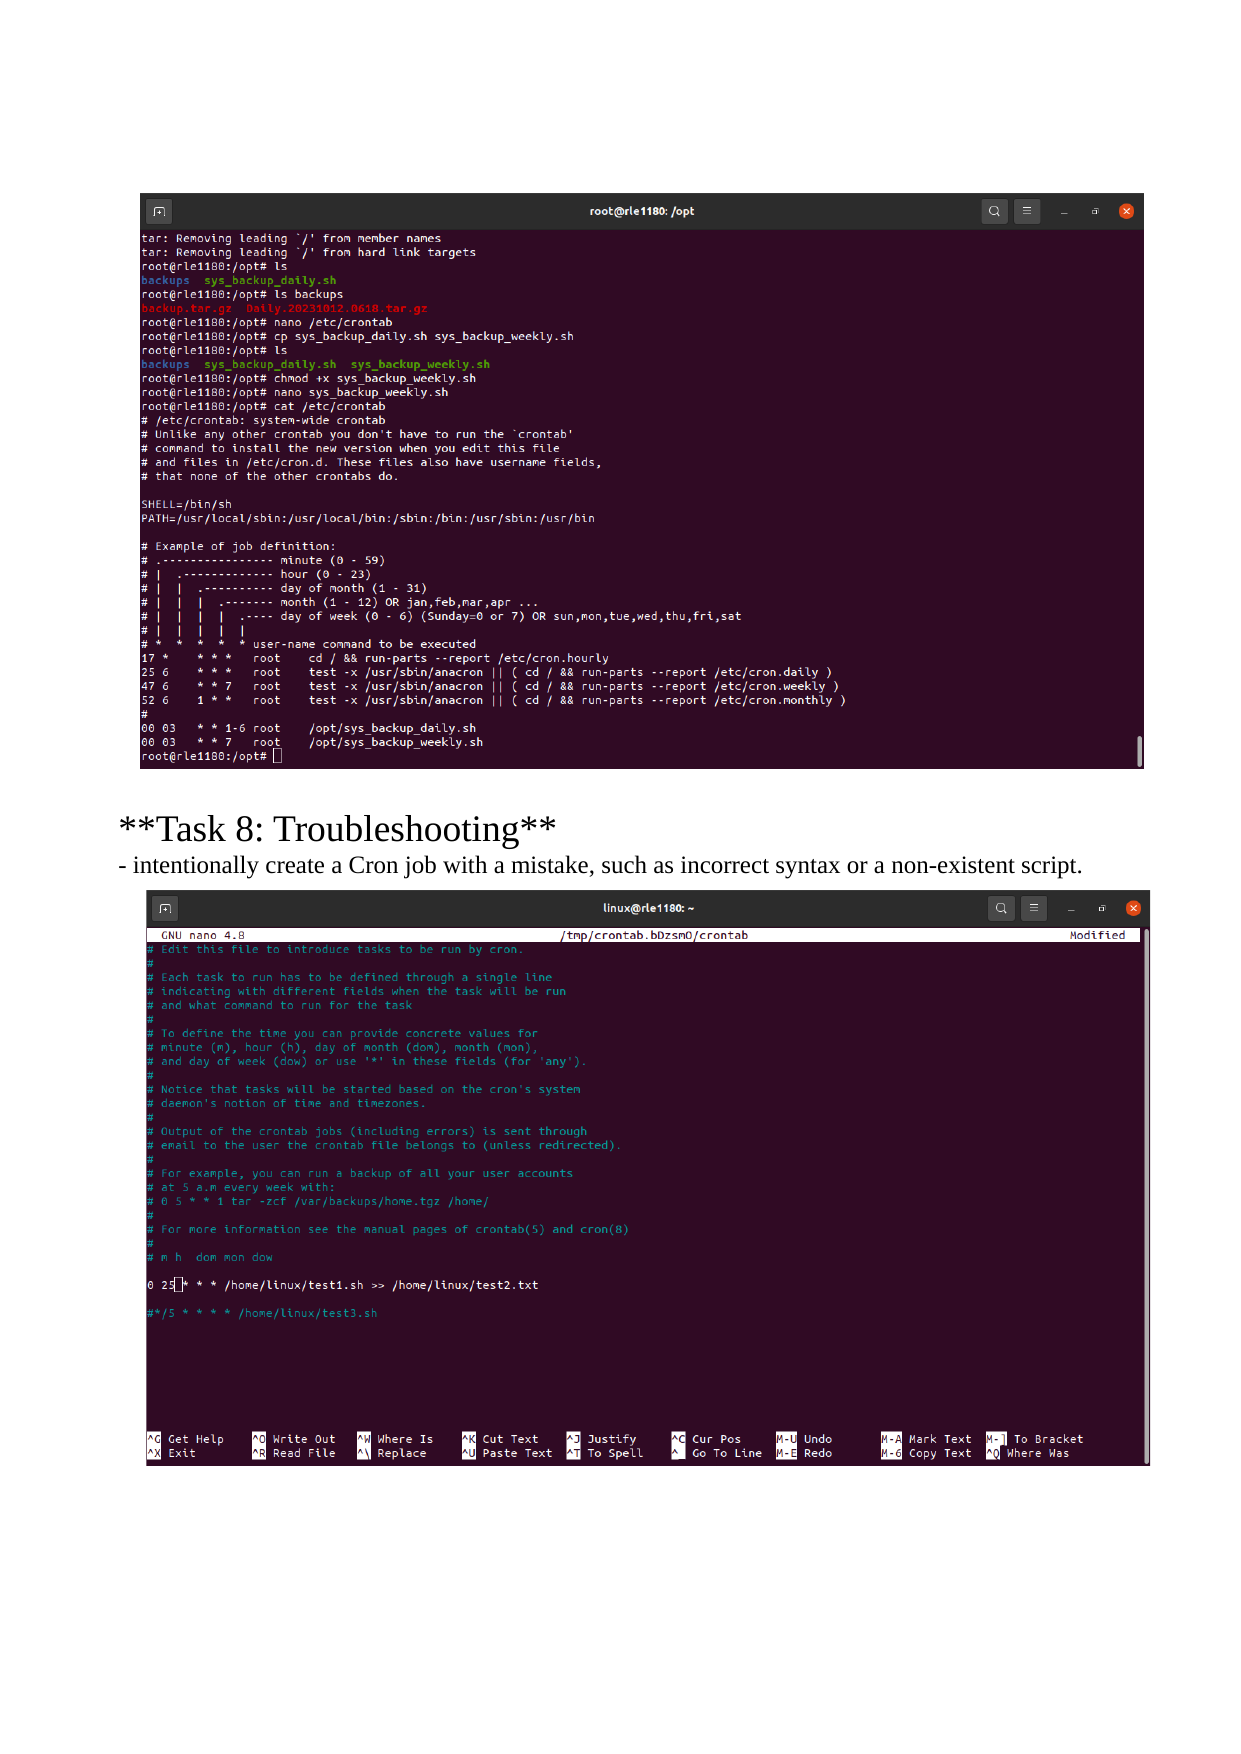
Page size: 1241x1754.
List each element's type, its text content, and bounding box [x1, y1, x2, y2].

text - intentionally create a Cron job with a mistake, such as incorrect syntax or a non-existent script. [118, 850, 1122, 879]
picture [140, 193, 1144, 769]
text **Task 8: Troubleshooting** [118, 807, 1122, 850]
picture [146, 890, 1151, 1466]
